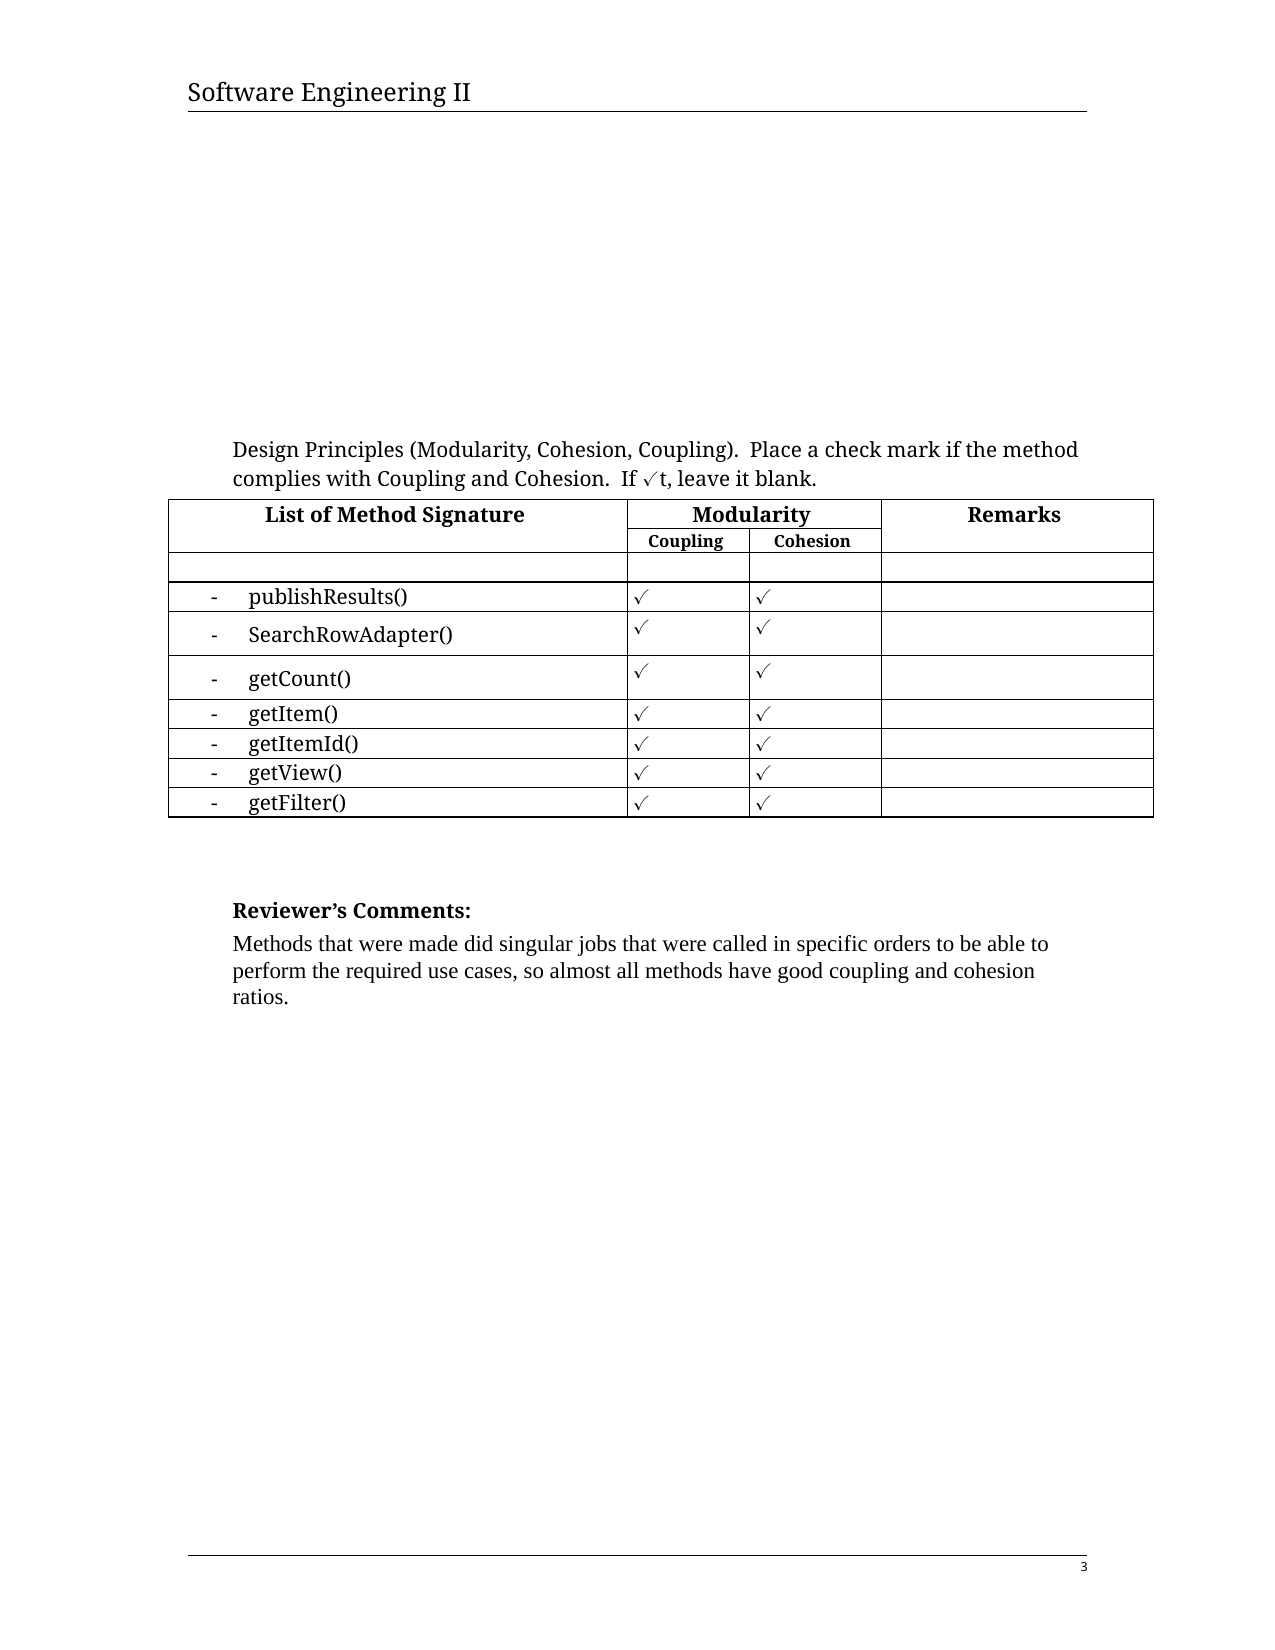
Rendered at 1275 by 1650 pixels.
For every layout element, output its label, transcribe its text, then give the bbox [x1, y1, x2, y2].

table_cell [750, 553, 881, 581]
table_cell ✓ [750, 700, 881, 728]
table_cell [882, 583, 1153, 611]
table_cell [882, 759, 1153, 787]
table_header List of Method Signature [169, 500, 627, 552]
table_cell ✓ [628, 612, 749, 655]
table_cell ✓ [750, 656, 881, 698]
table_cell ✓ [628, 656, 749, 698]
table_cell [169, 553, 627, 581]
table_cell [882, 612, 1153, 655]
table_cell [882, 553, 1153, 581]
table_cell [628, 553, 749, 581]
table_cell ✓ [750, 583, 881, 611]
table_cell [882, 656, 1153, 698]
table_cell [882, 700, 1153, 728]
table_cell getCount() [169, 656, 627, 698]
list Methods that were made did singular jobs that were called in specific orders to be able to perform the required use cases, so almost all methods have good coupling and cohesion ratios. [187, 931, 1087, 1009]
subtitle Reviewer’s Comments: [187, 896, 1087, 924]
table_cell SearchRowAdapter() [169, 612, 627, 655]
table_cell ✓ [628, 759, 749, 787]
table_cell Cohesion [750, 529, 881, 552]
table_cell Coupling [628, 529, 749, 552]
table_cell ✓ [628, 583, 749, 611]
table_cell ✓ [750, 759, 881, 787]
table_cell ✓ [750, 788, 881, 816]
table_cell getView() [169, 759, 627, 787]
table_header Modularity [628, 500, 881, 528]
table_cell getFilter() [169, 788, 627, 816]
subtitle Design Principles (Modularity, Cohesion, Coupling). Place a check mark if the method complies with Coupling and Cohesion. If ✓t, leave it blank. [187, 436, 1087, 492]
table_cell ✓ [750, 612, 881, 655]
table_cell ✓ [628, 788, 749, 816]
table_cell getItem() [169, 700, 627, 728]
table_cell [882, 788, 1153, 816]
table_cell ✓ [628, 700, 749, 728]
table_cell ✓ [628, 729, 749, 757]
table_cell ✓ [750, 729, 881, 757]
table_cell [882, 729, 1153, 757]
table_header Remarks [882, 500, 1153, 552]
table_cell getItemId() [169, 729, 627, 757]
table_cell publishResults() [169, 583, 627, 611]
